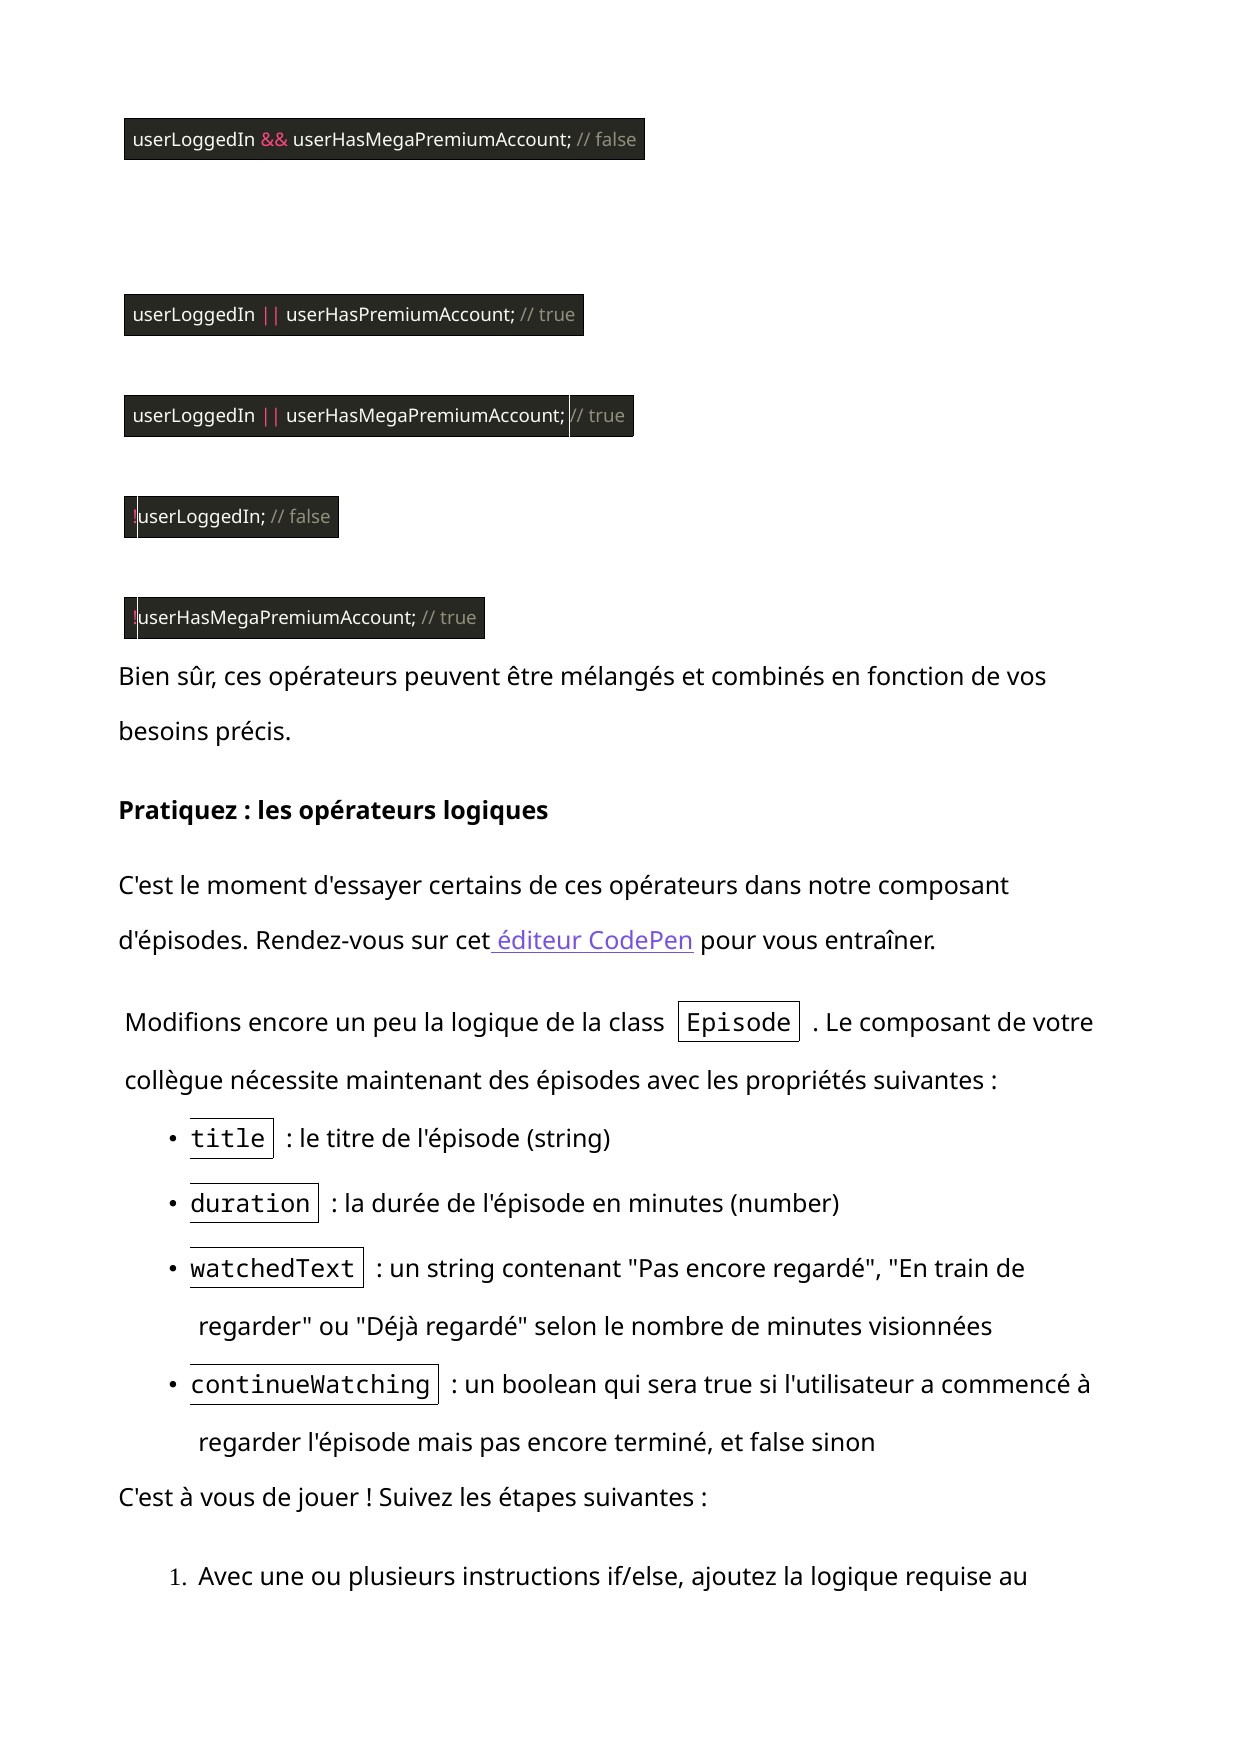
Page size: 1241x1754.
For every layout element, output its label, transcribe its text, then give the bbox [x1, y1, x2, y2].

text userLoggedIn || userHasPremiumAccount; // true [125, 295, 583, 335]
text [634, 395, 1111, 436]
subtitle Pratiquez : les opérateurs logiques [118, 792, 1122, 826]
list continueWatching : un boolean qui sera true si l'utilisateur a commencé à regarder l'épisode mais pas encore terminé, et false sinon [168, 1363, 1116, 1459]
text C'est le moment d'essayer certains de ces opérateurs dans notre composant d'épisodes. Rendez-vous sur cet éditeur CodePen pour vous entraîner. [118, 868, 1122, 957]
text !userHasMegaPremiumAccount; // true [125, 598, 484, 638]
text !userLoggedIn; // false [125, 497, 338, 537]
text C'est à vous de jouer ! Suivez les étapes suivantes : [118, 1480, 1122, 1514]
list title : le titre de l'épisode (string) [274, 1117, 1116, 1158]
list title : le titre de l'épisode (string) [168, 1117, 273, 1158]
list duration : la durée de l'épisode en minutes (number) [168, 1182, 318, 1222]
text userLoggedIn || userHasMegaPremiumAccount; // true [125, 396, 633, 436]
text [584, 294, 1111, 335]
text [339, 496, 1111, 537]
list duration : la durée de l'épisode en minutes (number) [319, 1182, 1116, 1222]
text [485, 597, 1111, 638]
text [645, 118, 1111, 159]
text userLoggedIn && userHasMegaPremiumAccount; // false [125, 119, 644, 159]
list Avec une ou plusieurs instructions if/else, ajoutez la logique requise au constructor de la classe Episode . [168, 1558, 1116, 1592]
text Bien sûr, ces opérateurs peuvent être mélangés et combinés en fonction de vos besoins précis. [118, 659, 1122, 748]
text Modifions encore un peu la logique de la class Episode . Le composant de votre collègue nécessite maintenant des épisodes avec les propriétés suivantes : [124, 1001, 1116, 1096]
list watchedText : un string contenant "Pas encore regardé", "En train de regarder" ou "Déjà regardé" selon le nombre de minutes visionnées [168, 1247, 1116, 1342]
